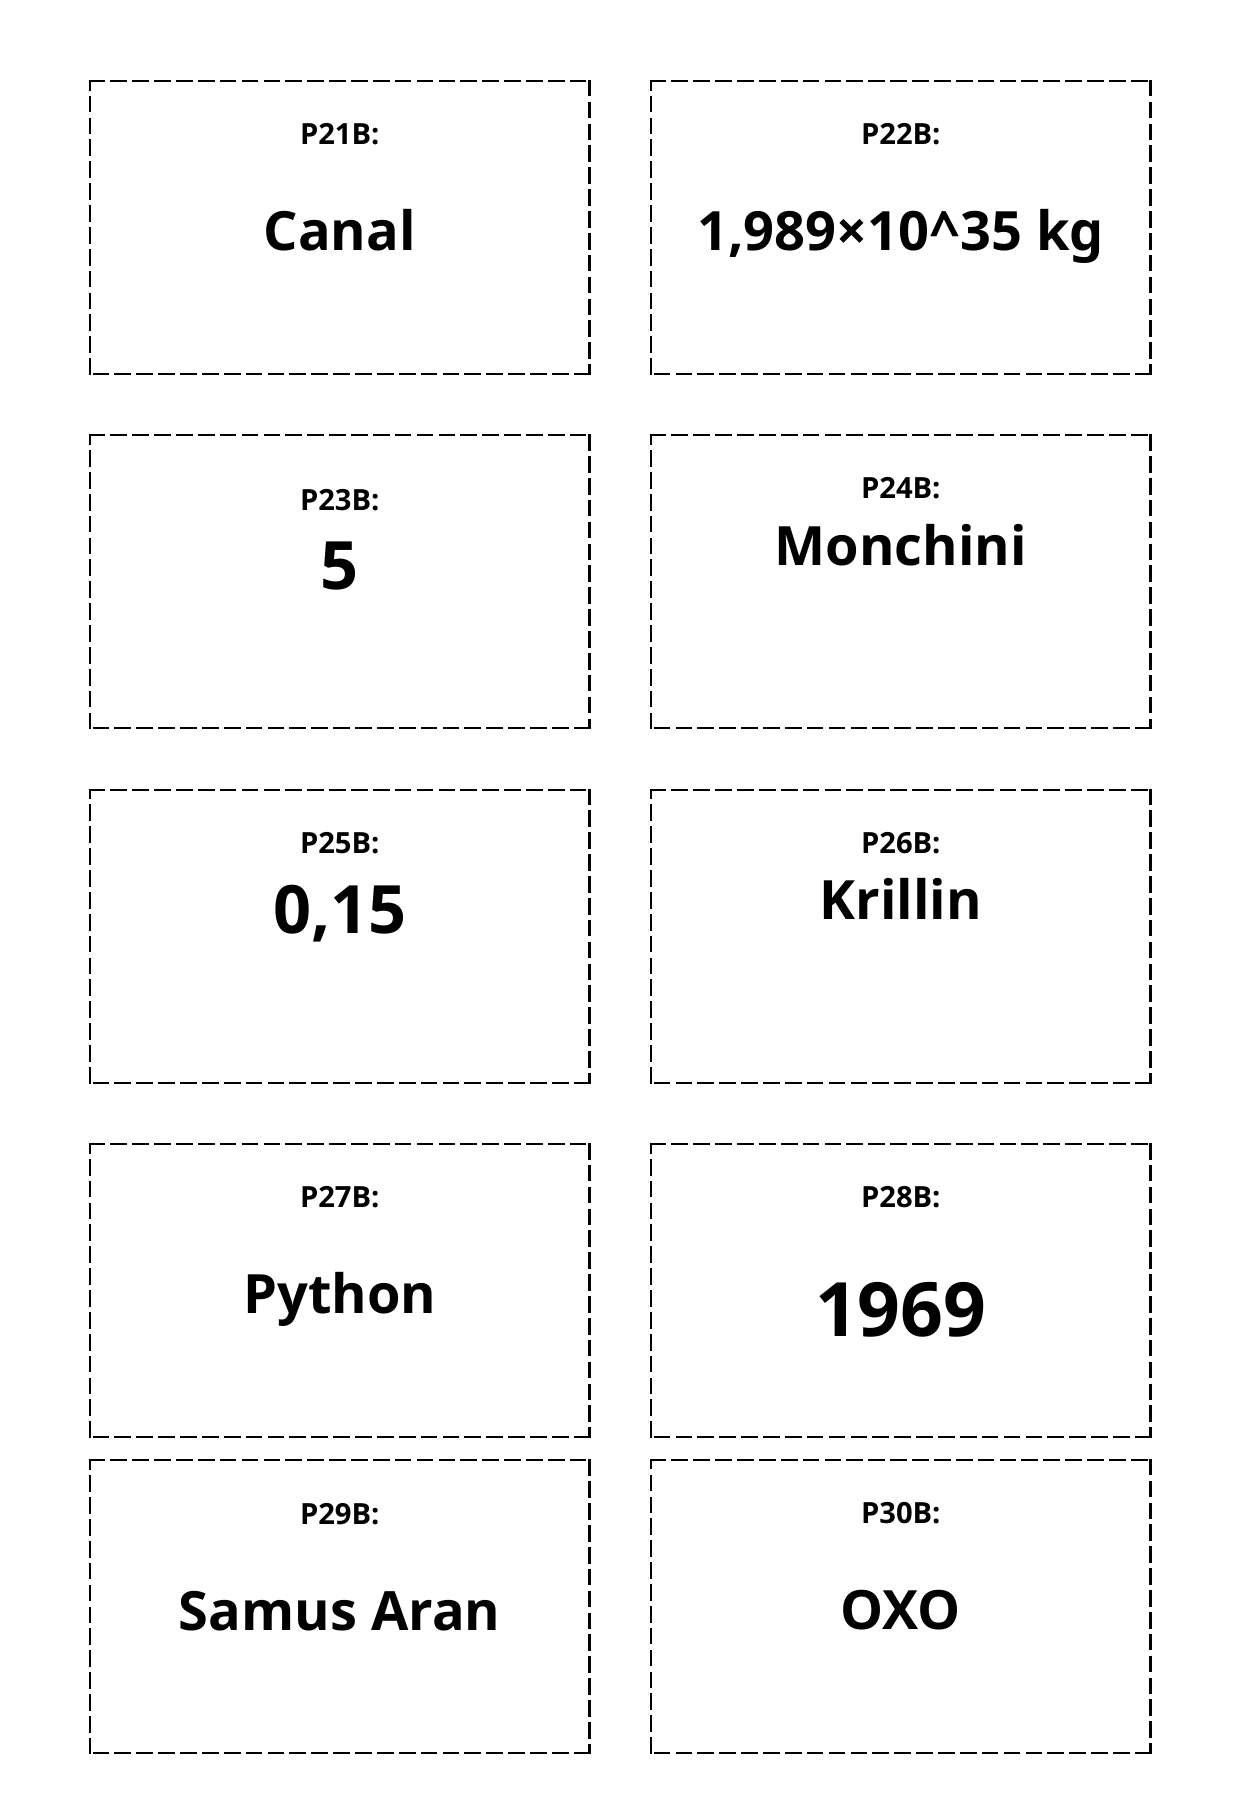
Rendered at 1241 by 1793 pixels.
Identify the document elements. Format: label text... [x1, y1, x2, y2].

text Samus Aran [93, 1572, 586, 1646]
text P22B: [654, 113, 1147, 153]
text P27B: [93, 1177, 586, 1216]
text P24B: [654, 468, 1147, 507]
text P21B: [93, 113, 586, 153]
text Python [93, 1256, 586, 1330]
text P29B: [93, 1493, 586, 1533]
text 1,989×10^35 kg [654, 193, 1147, 267]
text 1969 [654, 1256, 1147, 1358]
text P25B: [93, 822, 586, 862]
text P30B: [654, 1492, 1147, 1532]
text Monchini [654, 507, 1147, 581]
text 0,15 [93, 862, 586, 953]
text P28B: [654, 1177, 1147, 1216]
text Krillin [654, 862, 1147, 936]
text OXO [654, 1572, 1147, 1646]
text 5 [93, 518, 586, 609]
text Canal [93, 193, 586, 267]
text P23B: [93, 479, 586, 518]
text P26B: [654, 822, 1147, 862]
